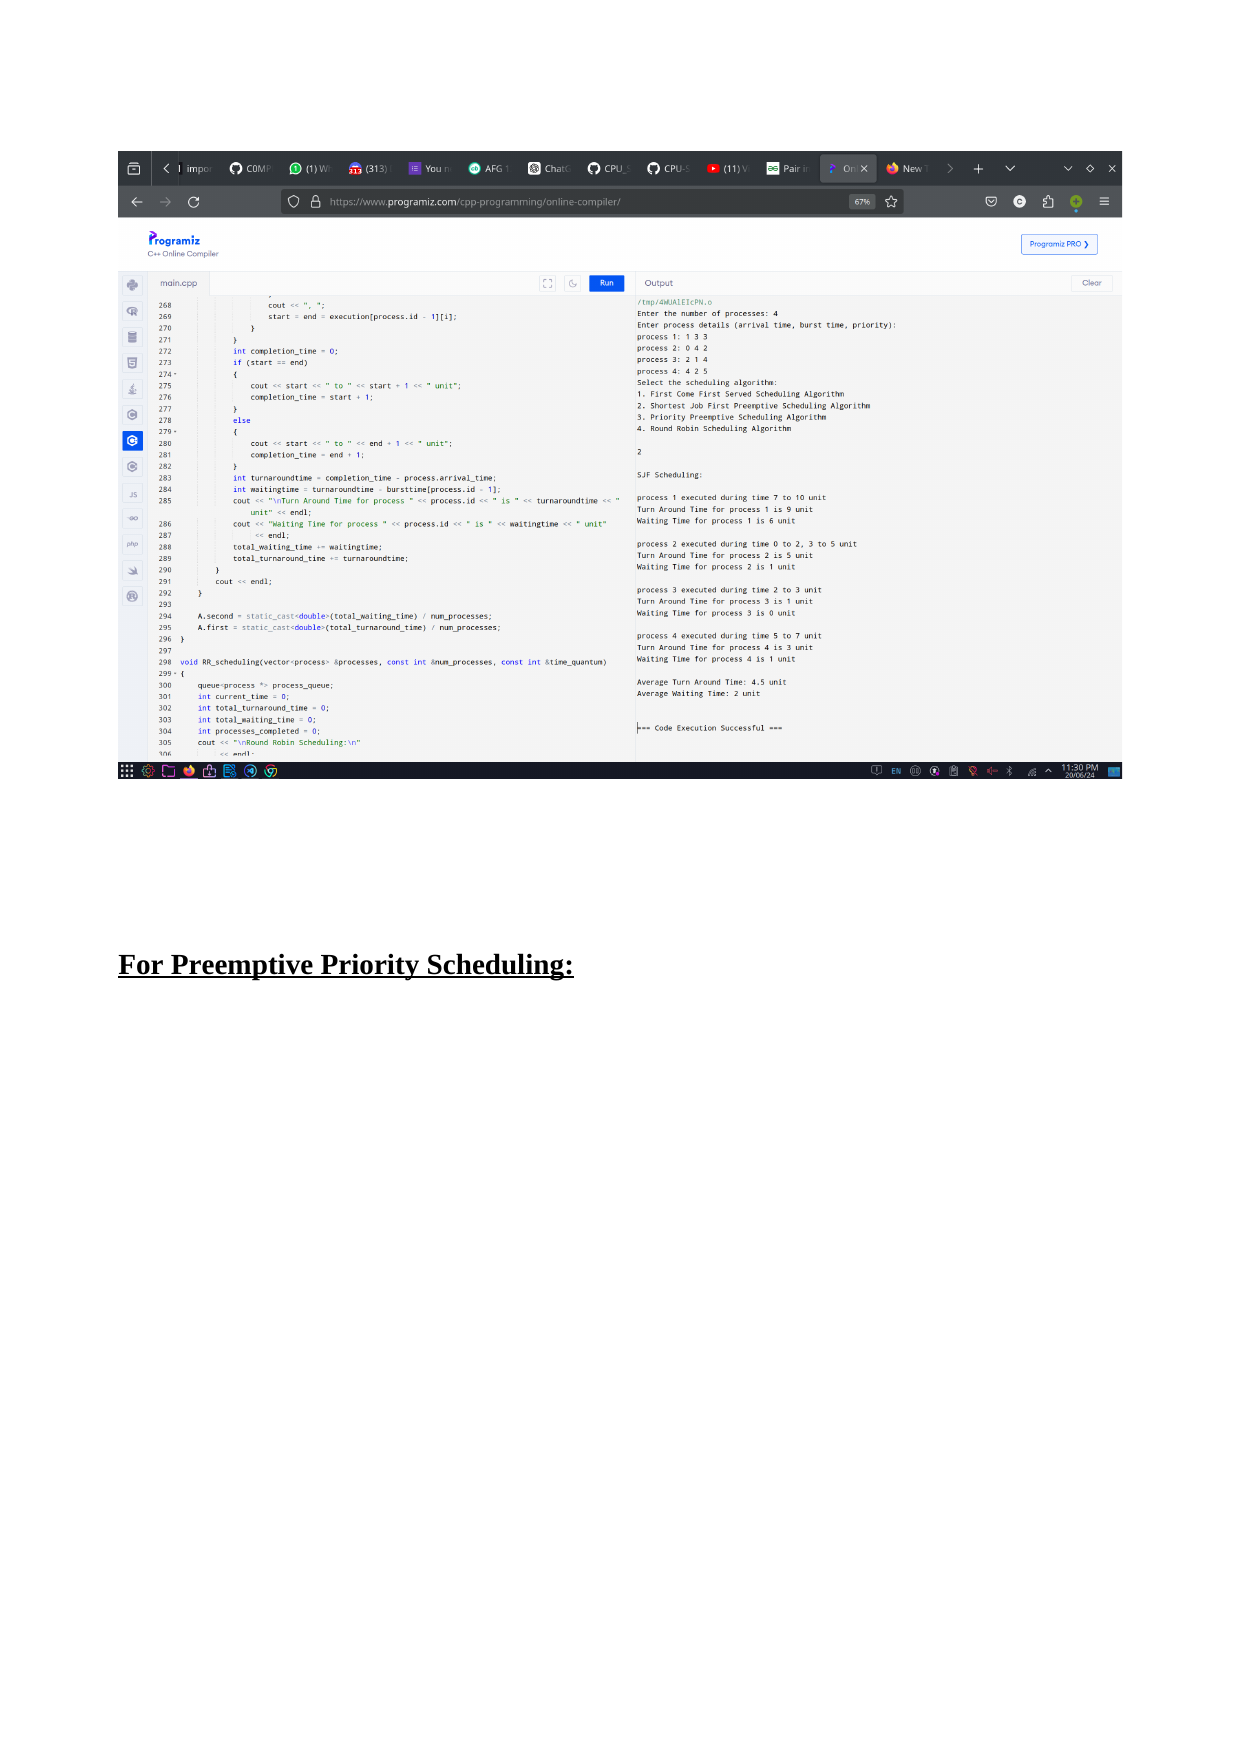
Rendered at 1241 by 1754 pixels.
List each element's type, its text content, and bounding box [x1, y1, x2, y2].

text [118, 118, 1122, 151]
text For Preemptive Priority Scheduling: [118, 947, 1122, 980]
picture [118, 151, 1123, 779]
